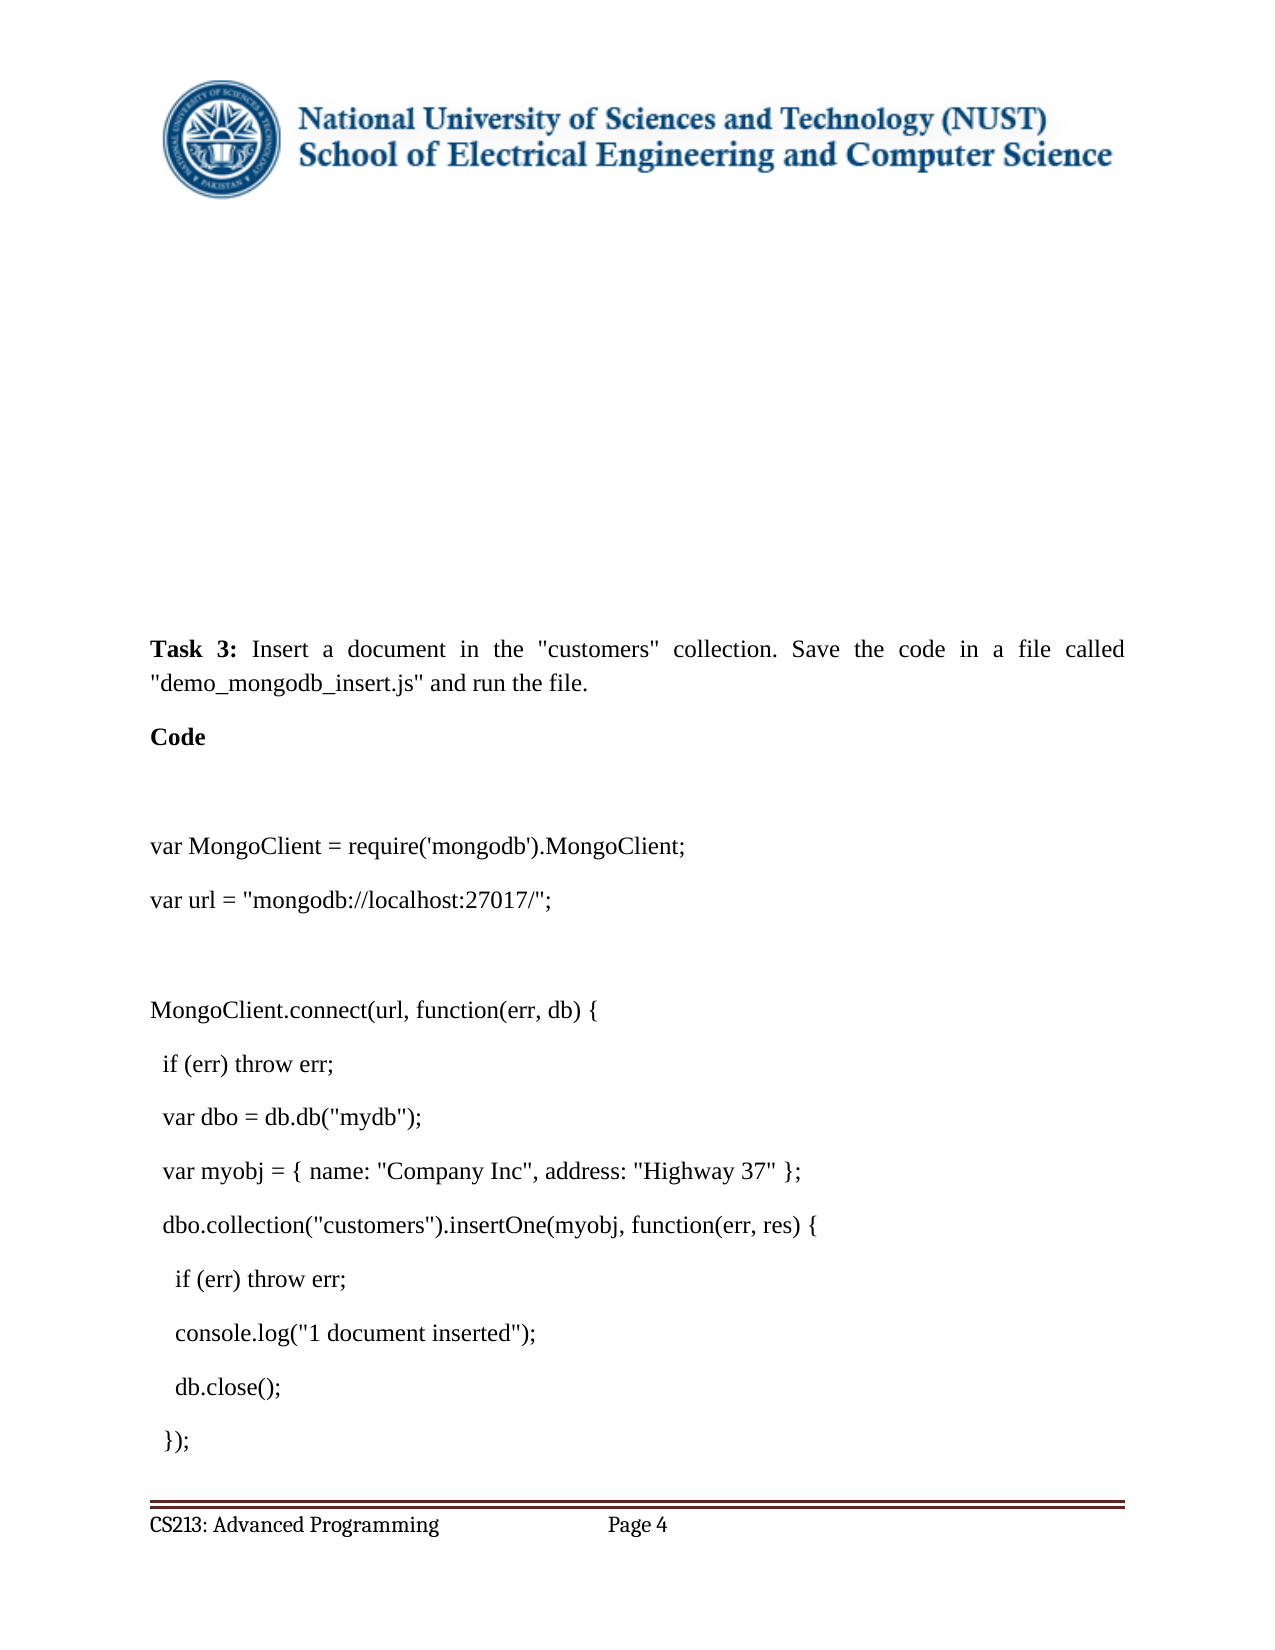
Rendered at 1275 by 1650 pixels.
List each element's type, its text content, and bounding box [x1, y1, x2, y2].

list Code [150, 722, 1125, 750]
list MongoClient.connect(url, function(err, db) { [150, 995, 1125, 1023]
list var url = "mongodb://localhost:27017/"; [150, 885, 1125, 914]
list var MongoClient = require('mongodb').MongoClient; [150, 831, 1125, 860]
list db.close(); [150, 1372, 1125, 1401]
list dbo.collection("customers").insertOne(myobj, function(err, res) { [150, 1210, 1125, 1239]
list var myobj = { name: "Company Inc", address: "Highway 37" }; [150, 1156, 1125, 1185]
list var dbo = db.db("mydb"); [150, 1102, 1125, 1131]
list if (err) throw err; [150, 1264, 1125, 1293]
list }); [150, 1426, 1125, 1454]
list Task 3: Insert a document in the "customers" collection. Save the code in a file called "demo_mongodb_insert.js" and run the file. [150, 634, 1125, 696]
list console.log("1 document inserted"); [150, 1318, 1125, 1347]
list if (err) throw err; [150, 1049, 1125, 1077]
